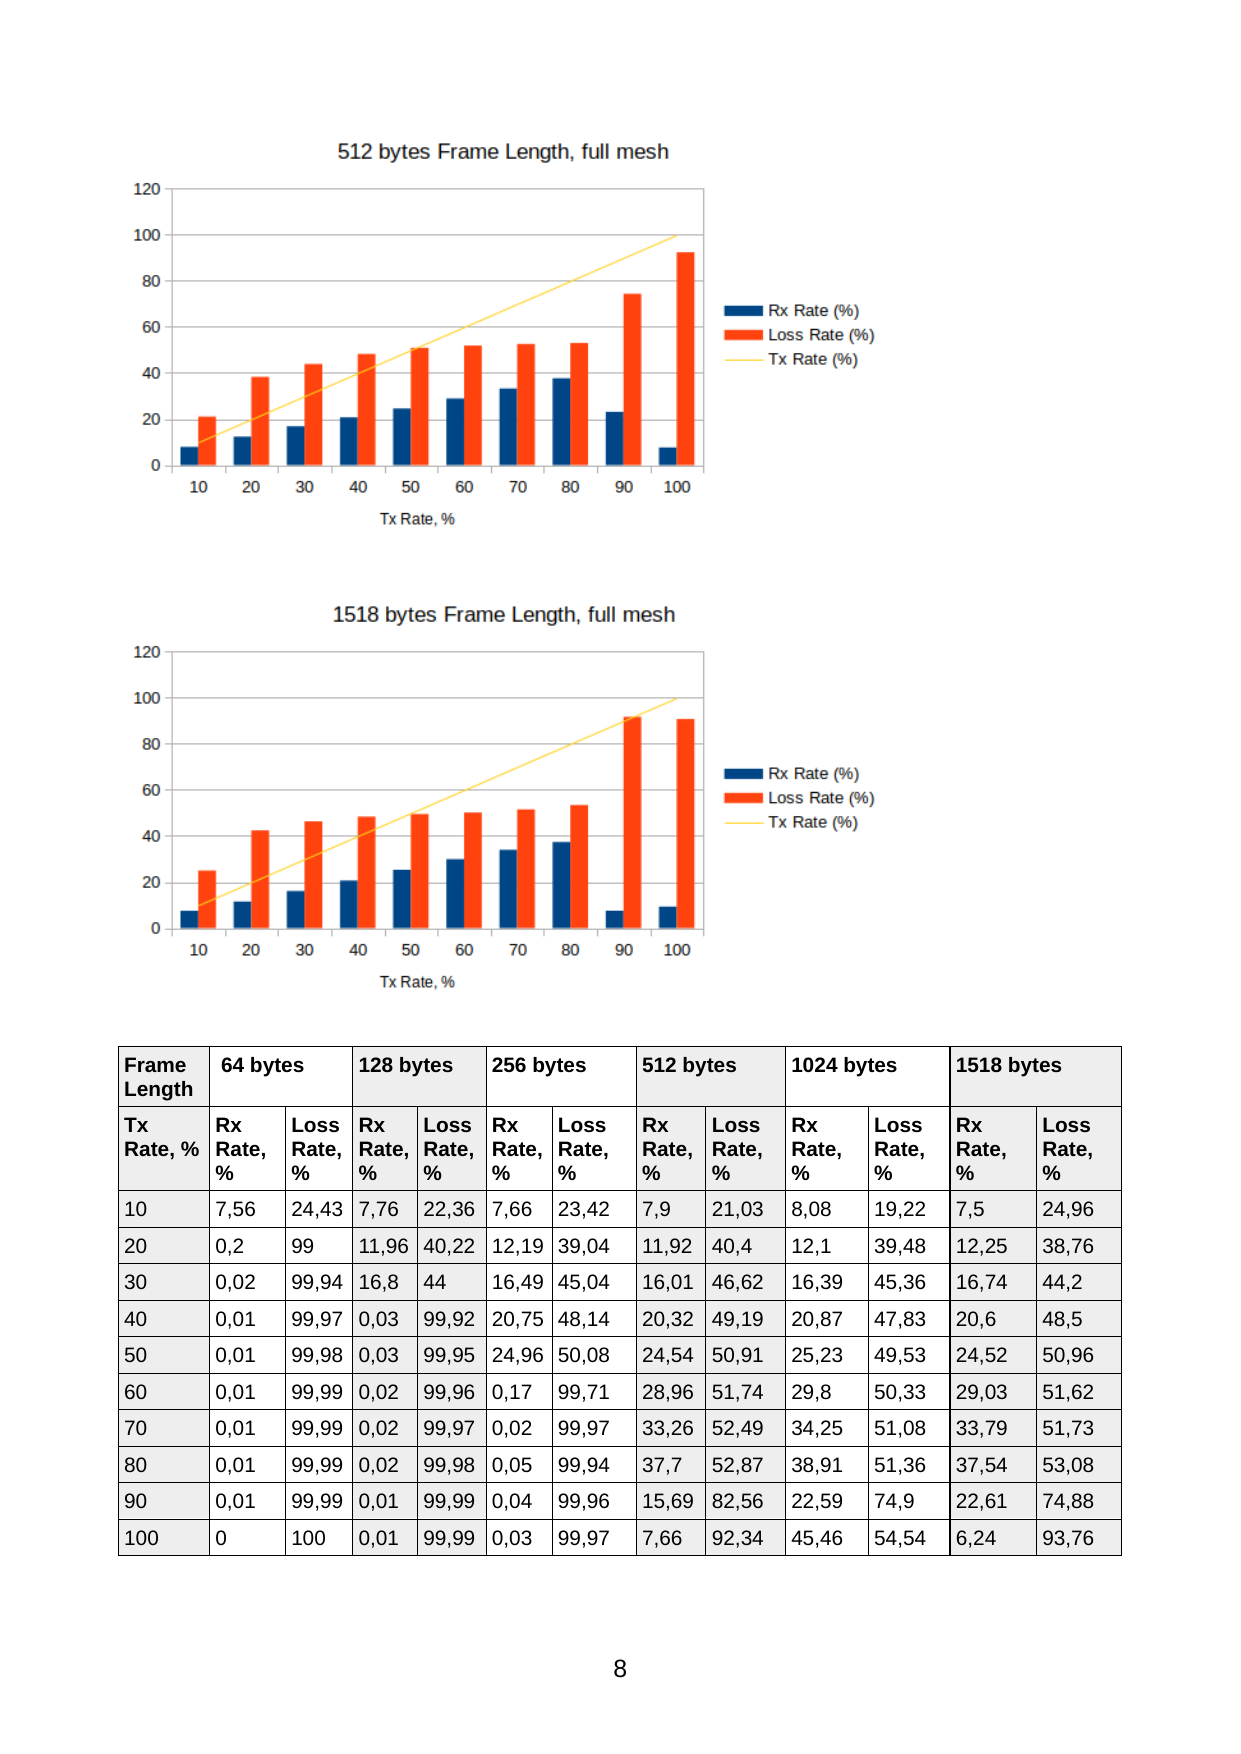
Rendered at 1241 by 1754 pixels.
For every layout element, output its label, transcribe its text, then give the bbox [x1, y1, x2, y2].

table_cell 37,7 [637, 1447, 705, 1482]
picture [118, 118, 891, 554]
table_cell 29,8 [786, 1374, 868, 1409]
table_cell 24,52 [951, 1337, 1036, 1373]
table_cell 99,96 [553, 1483, 636, 1518]
table_cell 44 [418, 1264, 486, 1300]
table_cell 20 [119, 1228, 209, 1263]
table_cell 50 [119, 1337, 209, 1373]
table_cell 0,01 [210, 1301, 285, 1336]
table_cell 24,96 [487, 1337, 552, 1373]
table_cell 7,9 [637, 1191, 705, 1227]
table_cell 80 [119, 1447, 209, 1482]
table_cell 19,22 [869, 1191, 949, 1227]
table_cell 45,04 [553, 1264, 636, 1300]
table_cell 99,95 [418, 1337, 486, 1373]
table_cell 99,92 [418, 1301, 486, 1336]
table_cell 0,02 [210, 1264, 285, 1300]
table_cell 0,03 [487, 1520, 552, 1555]
table_cell 99,99 [286, 1447, 352, 1482]
table_cell 47,83 [869, 1301, 949, 1336]
table_cell 22,59 [786, 1483, 868, 1518]
table_cell 6,24 [951, 1520, 1036, 1555]
table_cell 99,98 [286, 1337, 352, 1373]
table_cell 0,02 [353, 1410, 417, 1446]
table_cell 20,75 [487, 1301, 552, 1336]
table_cell 45,46 [786, 1520, 868, 1555]
table_cell 50,96 [1037, 1337, 1121, 1373]
table_cell 99,97 [286, 1301, 352, 1336]
table_cell Rx Rate, % [786, 1107, 868, 1190]
table_cell 33,79 [951, 1410, 1036, 1446]
table_cell 48,5 [1037, 1301, 1121, 1336]
table_cell 99,99 [286, 1374, 352, 1409]
table_cell 7,66 [637, 1520, 705, 1555]
table_cell 22,61 [951, 1483, 1036, 1518]
table_cell 74,9 [869, 1483, 949, 1518]
table_cell 99,99 [418, 1520, 486, 1555]
table_header 256 bytes [487, 1047, 636, 1106]
table_cell 11,92 [637, 1228, 705, 1263]
table_cell 38,91 [786, 1447, 868, 1482]
table_cell 0,01 [210, 1483, 285, 1518]
table_cell 0,02 [487, 1410, 552, 1446]
table_cell 11,96 [353, 1228, 417, 1263]
table_cell Loss Rate, % [869, 1107, 949, 1190]
table_cell 100 [286, 1520, 352, 1555]
table_cell Loss Rate, % [553, 1107, 636, 1190]
table_cell 74,88 [1037, 1483, 1121, 1518]
table_cell 0,03 [353, 1337, 417, 1373]
table_cell 12,19 [487, 1228, 552, 1263]
table_cell 40 [119, 1301, 209, 1336]
table_cell 0,01 [210, 1374, 285, 1409]
table_cell 21,03 [706, 1191, 785, 1227]
table_cell 39,48 [869, 1228, 949, 1263]
table_cell 0,01 [353, 1483, 417, 1518]
picture [118, 581, 891, 1017]
table_cell 7,56 [210, 1191, 285, 1227]
table_cell 20,32 [637, 1301, 705, 1336]
table_cell 53,08 [1037, 1447, 1121, 1482]
table_cell Rx Rate, % [951, 1107, 1036, 1190]
table_cell 90 [119, 1483, 209, 1518]
table_cell 0,04 [487, 1483, 552, 1518]
table_cell 0,01 [353, 1520, 417, 1555]
table_cell 16,01 [637, 1264, 705, 1300]
table_cell Rx Rate, % [210, 1107, 285, 1190]
table_cell 33,26 [637, 1410, 705, 1446]
table_cell Loss Rate, % [418, 1107, 486, 1190]
table_cell 99,97 [553, 1410, 636, 1446]
table_cell 51,36 [869, 1447, 949, 1482]
table_cell Loss Rate, % [1037, 1107, 1121, 1190]
table_cell 0,01 [210, 1337, 285, 1373]
table_header 1518 bytes [951, 1047, 1121, 1106]
table_cell 51,73 [1037, 1410, 1121, 1446]
table_cell 0,2 [210, 1228, 285, 1263]
table_cell 30 [119, 1264, 209, 1300]
table_header 64 bytes [210, 1047, 352, 1106]
table_cell 93,76 [1037, 1520, 1121, 1555]
table_cell 16,8 [353, 1264, 417, 1300]
table_cell 7,66 [487, 1191, 552, 1227]
table_cell 24,43 [286, 1191, 352, 1227]
table_cell 0,02 [353, 1374, 417, 1409]
table_cell 99,97 [418, 1410, 486, 1446]
table_header 1024 bytes [786, 1047, 949, 1106]
table_cell 48,14 [553, 1301, 636, 1336]
table_cell Loss Rate, % [286, 1107, 352, 1190]
table_cell 40,4 [706, 1228, 785, 1263]
table_cell 82,56 [706, 1483, 785, 1518]
table_cell 12,25 [951, 1228, 1036, 1263]
table_cell 24,54 [637, 1337, 705, 1373]
table_cell 99,99 [286, 1483, 352, 1518]
table_cell 70 [119, 1410, 209, 1446]
table_cell 44,2 [1037, 1264, 1121, 1300]
table_cell 45,36 [869, 1264, 949, 1300]
table_cell 51,08 [869, 1410, 949, 1446]
table_cell 22,36 [418, 1191, 486, 1227]
table_cell 34,25 [786, 1410, 868, 1446]
table_cell 16,49 [487, 1264, 552, 1300]
table_cell 99,94 [286, 1264, 352, 1300]
table_cell 0,02 [353, 1447, 417, 1482]
table_cell Rx Rate, % [353, 1107, 417, 1190]
table_header 128 bytes [353, 1047, 486, 1106]
table_cell 99,98 [418, 1447, 486, 1482]
table_cell 40,22 [418, 1228, 486, 1263]
table_cell 50,08 [553, 1337, 636, 1373]
table_cell 0 [210, 1520, 285, 1555]
table_cell 99,99 [418, 1483, 486, 1518]
table_cell 52,87 [706, 1447, 785, 1482]
table_cell 100 [119, 1520, 209, 1555]
table_cell Rx Rate, % [637, 1107, 705, 1190]
table_cell 50,91 [706, 1337, 785, 1373]
table_cell 51,62 [1037, 1374, 1121, 1409]
table_cell Tx Rate, % [119, 1107, 209, 1190]
table_cell 52,49 [706, 1410, 785, 1446]
table_cell 20,6 [951, 1301, 1036, 1336]
table_cell 25,23 [786, 1337, 868, 1373]
table_cell 0,17 [487, 1374, 552, 1409]
table_cell 16,74 [951, 1264, 1036, 1300]
table_cell 46,62 [706, 1264, 785, 1300]
table_cell 0,01 [210, 1410, 285, 1446]
table_cell 99,94 [553, 1447, 636, 1482]
table_cell 37,54 [951, 1447, 1036, 1482]
table_cell 7,5 [951, 1191, 1036, 1227]
table_cell 0,05 [487, 1447, 552, 1482]
table_cell Loss Rate, % [706, 1107, 785, 1190]
table_cell 0,03 [353, 1301, 417, 1336]
table_cell 92,34 [706, 1520, 785, 1555]
table_cell 99 [286, 1228, 352, 1263]
table_cell 49,19 [706, 1301, 785, 1336]
table_cell 28,96 [637, 1374, 705, 1409]
table_header 512 bytes [637, 1047, 785, 1106]
table_cell 60 [119, 1374, 209, 1409]
table_cell 7,76 [353, 1191, 417, 1227]
table_cell 23,42 [553, 1191, 636, 1227]
table_cell 99,99 [286, 1410, 352, 1446]
table_header Frame Length [119, 1047, 209, 1106]
table_cell 54,54 [869, 1520, 949, 1555]
table_cell 38,76 [1037, 1228, 1121, 1263]
table_cell 10 [119, 1191, 209, 1227]
table_cell 16,39 [786, 1264, 868, 1300]
table_cell 99,96 [418, 1374, 486, 1409]
table_cell 99,97 [553, 1520, 636, 1555]
table_cell 50,33 [869, 1374, 949, 1409]
table_cell 8,08 [786, 1191, 868, 1227]
table_cell 12,1 [786, 1228, 868, 1263]
table_cell 99,71 [553, 1374, 636, 1409]
table_cell 24,96 [1037, 1191, 1121, 1227]
table_cell 15,69 [637, 1483, 705, 1518]
table_cell 39,04 [553, 1228, 636, 1263]
table_cell 20,87 [786, 1301, 868, 1336]
table_cell Rx Rate, % [487, 1107, 552, 1190]
table_cell 51,74 [706, 1374, 785, 1409]
table_cell 0,01 [210, 1447, 285, 1482]
table_cell 29,03 [951, 1374, 1036, 1409]
table_cell 49,53 [869, 1337, 949, 1373]
